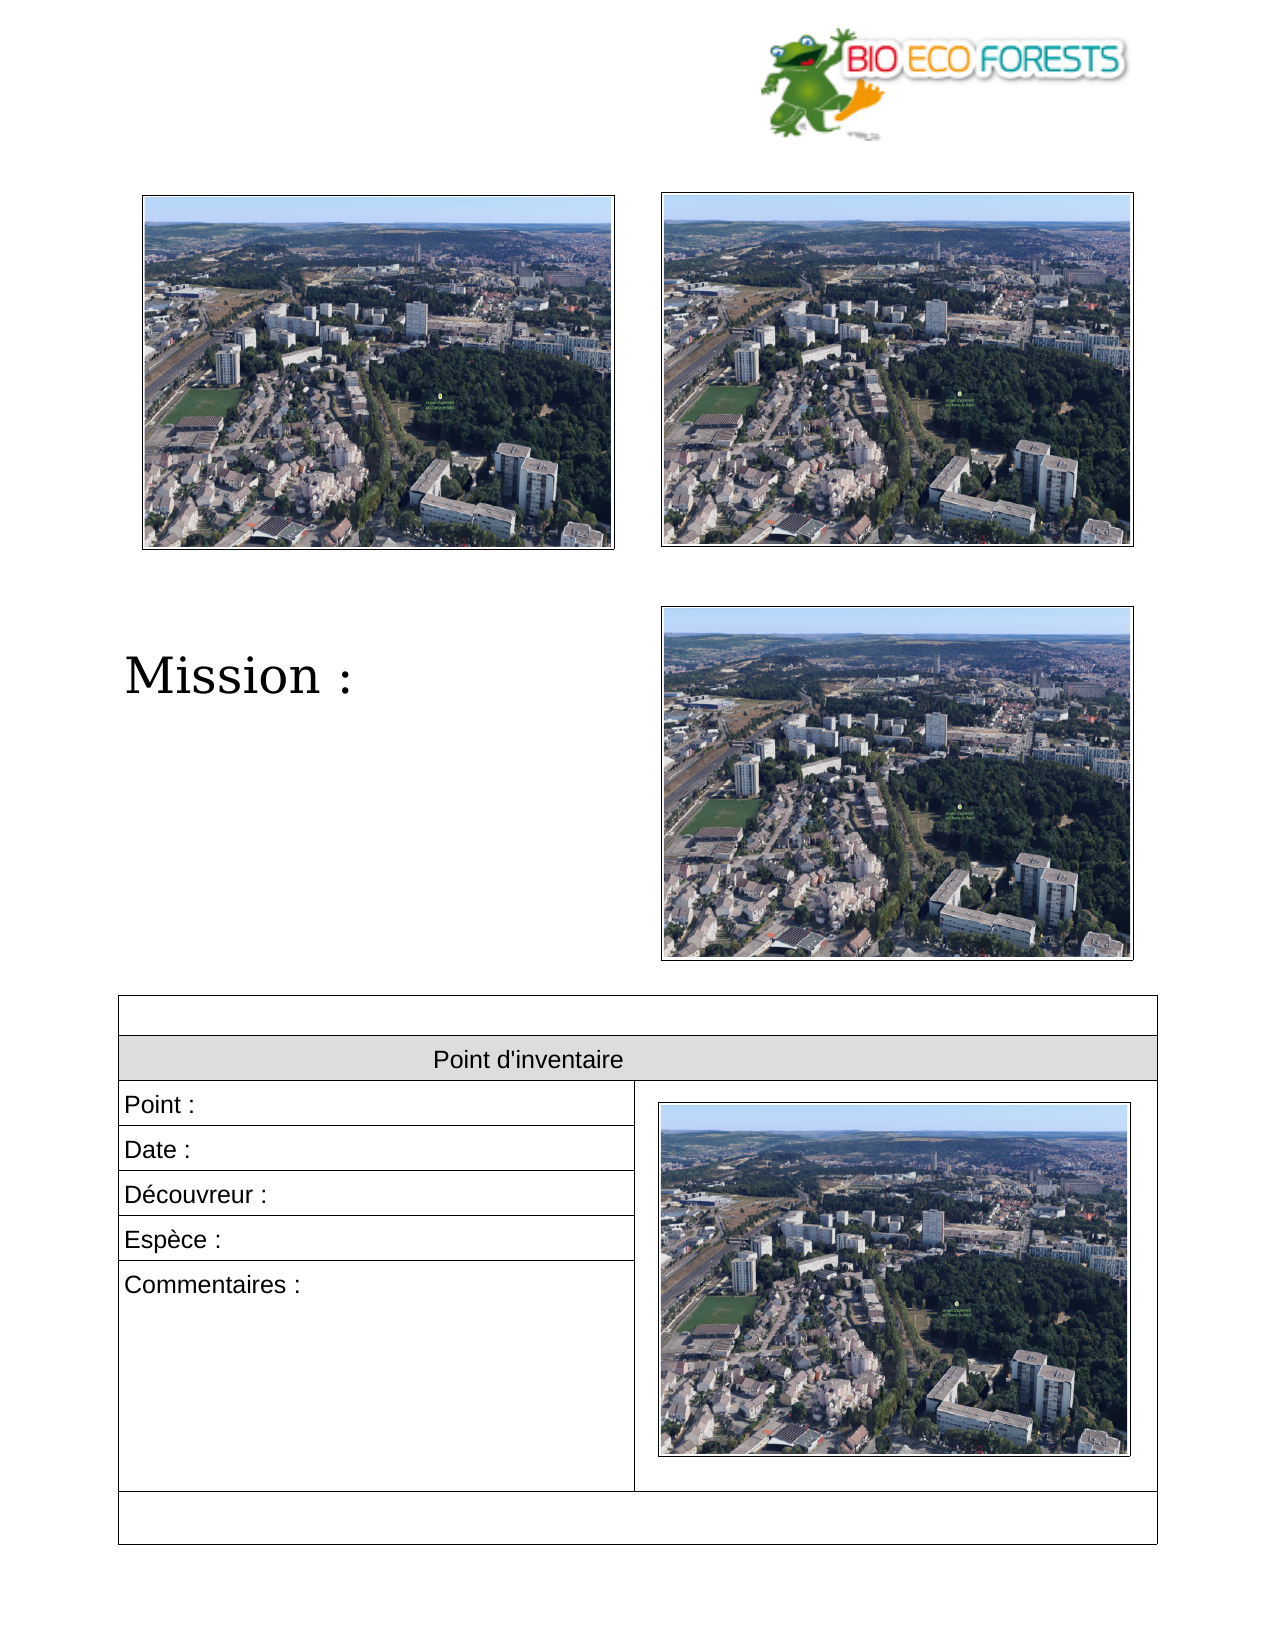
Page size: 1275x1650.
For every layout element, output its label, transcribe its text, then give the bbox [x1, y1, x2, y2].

table_cell </for> [119, 1492, 1157, 1544]
table_cell Point d'inventaire <inventaire.name> [119, 1036, 1157, 1080]
table_cell Espèce : <inventaire.species.name> [119, 1216, 634, 1260]
table_cell Point : <inventaire.name> [119, 1081, 634, 1125]
table_cell [635, 1081, 1157, 1453]
table_cell [635, 1454, 1157, 1491]
table_cell [638, 584, 1157, 994]
table_cell Mission : <mission.name> [118, 584, 637, 994]
table_header [638, 170, 1157, 584]
picture [660, 1105, 1128, 1454]
picture [144, 197, 611, 547]
table_header [118, 170, 637, 584]
table_header <for each="inventaire in mission.inventory"> [119, 996, 1157, 1035]
picture [663, 195, 1131, 544]
picture [760, 28, 1134, 141]
table_cell Commentaires : <inventaire.comment> [119, 1261, 634, 1491]
table_cell Date : <inventaire.date> [119, 1126, 634, 1170]
table_cell Découvreur : <inventaire.party.name> [119, 1171, 634, 1215]
picture [663, 608, 1131, 957]
